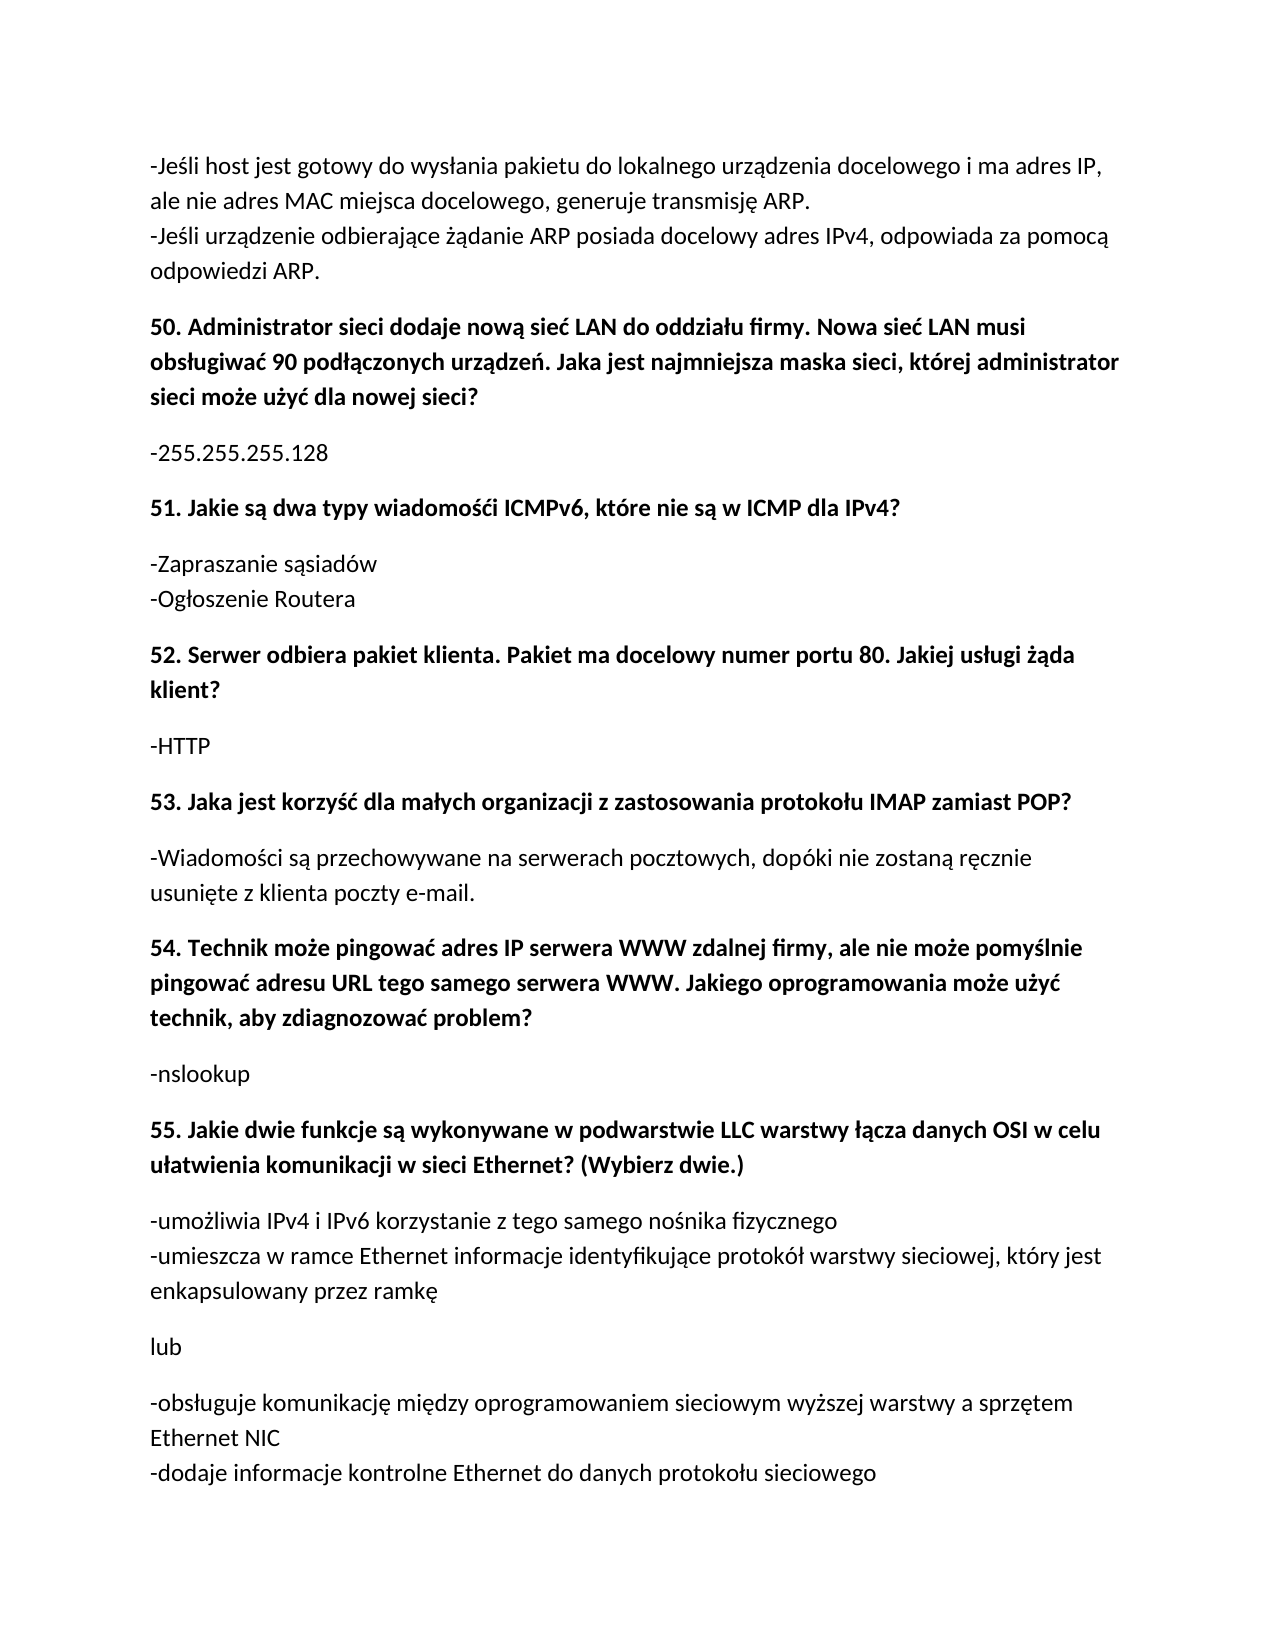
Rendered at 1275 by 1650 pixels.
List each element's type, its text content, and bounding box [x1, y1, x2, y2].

text -Jeśli host jest gotowy do wysłania pakietu do lokalnego urządzenia docelowego i ma adres IP, ale nie adres MAC miejsca docelowego, generuje transmisję ARP. -Jeśli urządzenie odbierające żądanie ARP posiada docelowy adres IPv4, odpowiada za pomocą odpowiedzi ARP. [150, 150, 1125, 286]
text 52. Serwer odbiera pakiet klienta. Pakiet ma docelowy numer portu 80. Jakiej usługi żąda klient? [150, 639, 1125, 705]
text -HTTP [150, 730, 1125, 761]
text -Zapraszanie sąsiadów -Ogłoszenie Routera [150, 548, 1125, 614]
text 54. Technik może pingować adres IP serwera WWW zdalnej firmy, ale nie może pomyślnie pingować adresu URL tego samego serwera WWW. Jakiego oprogramowania może użyć technik, aby zdiagnozować problem? [150, 932, 1125, 1033]
text -Wiadomości są przechowywane na serwerach pocztowych, dopóki nie zostaną ręcznie usunięte z klienta poczty e-mail. [150, 842, 1125, 907]
text lub [150, 1331, 1125, 1361]
text 51. Jakie są dwa typy wiadomośći ICMPv6, które nie są w ICMP dla IPv4? [150, 492, 1125, 523]
text -255.255.255.128 [150, 437, 1125, 467]
text 50. Administrator sieci dodaje nową sieć LAN do oddziału firmy. Nowa sieć LAN musi obsługiwać 90 podłączonych urządzeń. Jaka jest najmniejsza maska sieci, której administrator sieci może użyć dla nowej sieci? [150, 311, 1125, 411]
text 53. Jaka jest korzyść dla małych organizacji z zastosowania protokołu IMAP zamiast POP? [150, 786, 1125, 816]
text -umożliwia IPv4 i IPv6 korzystanie z tego samego nośnika fizycznego -umieszcza w ramce Ethernet informacje identyfikujące protokół warstwy sieciowej, który jest enkapsulowany przez ramkę [150, 1205, 1125, 1306]
text -obsługuje komunikację między oprogramowaniem sieciowym wyższej warstwy a sprzętem Ethernet NIC -dodaje informacje kontrolne Ethernet do danych protokołu sieciowego [150, 1387, 1125, 1487]
text -nslookup [150, 1058, 1125, 1089]
text 55. Jakie dwie funkcje są wykonywane w podwarstwie LLC warstwy łącza danych OSI w celu ułatwienia komunikacji w sieci Ethernet? (Wybierz dwie.) [150, 1114, 1125, 1180]
